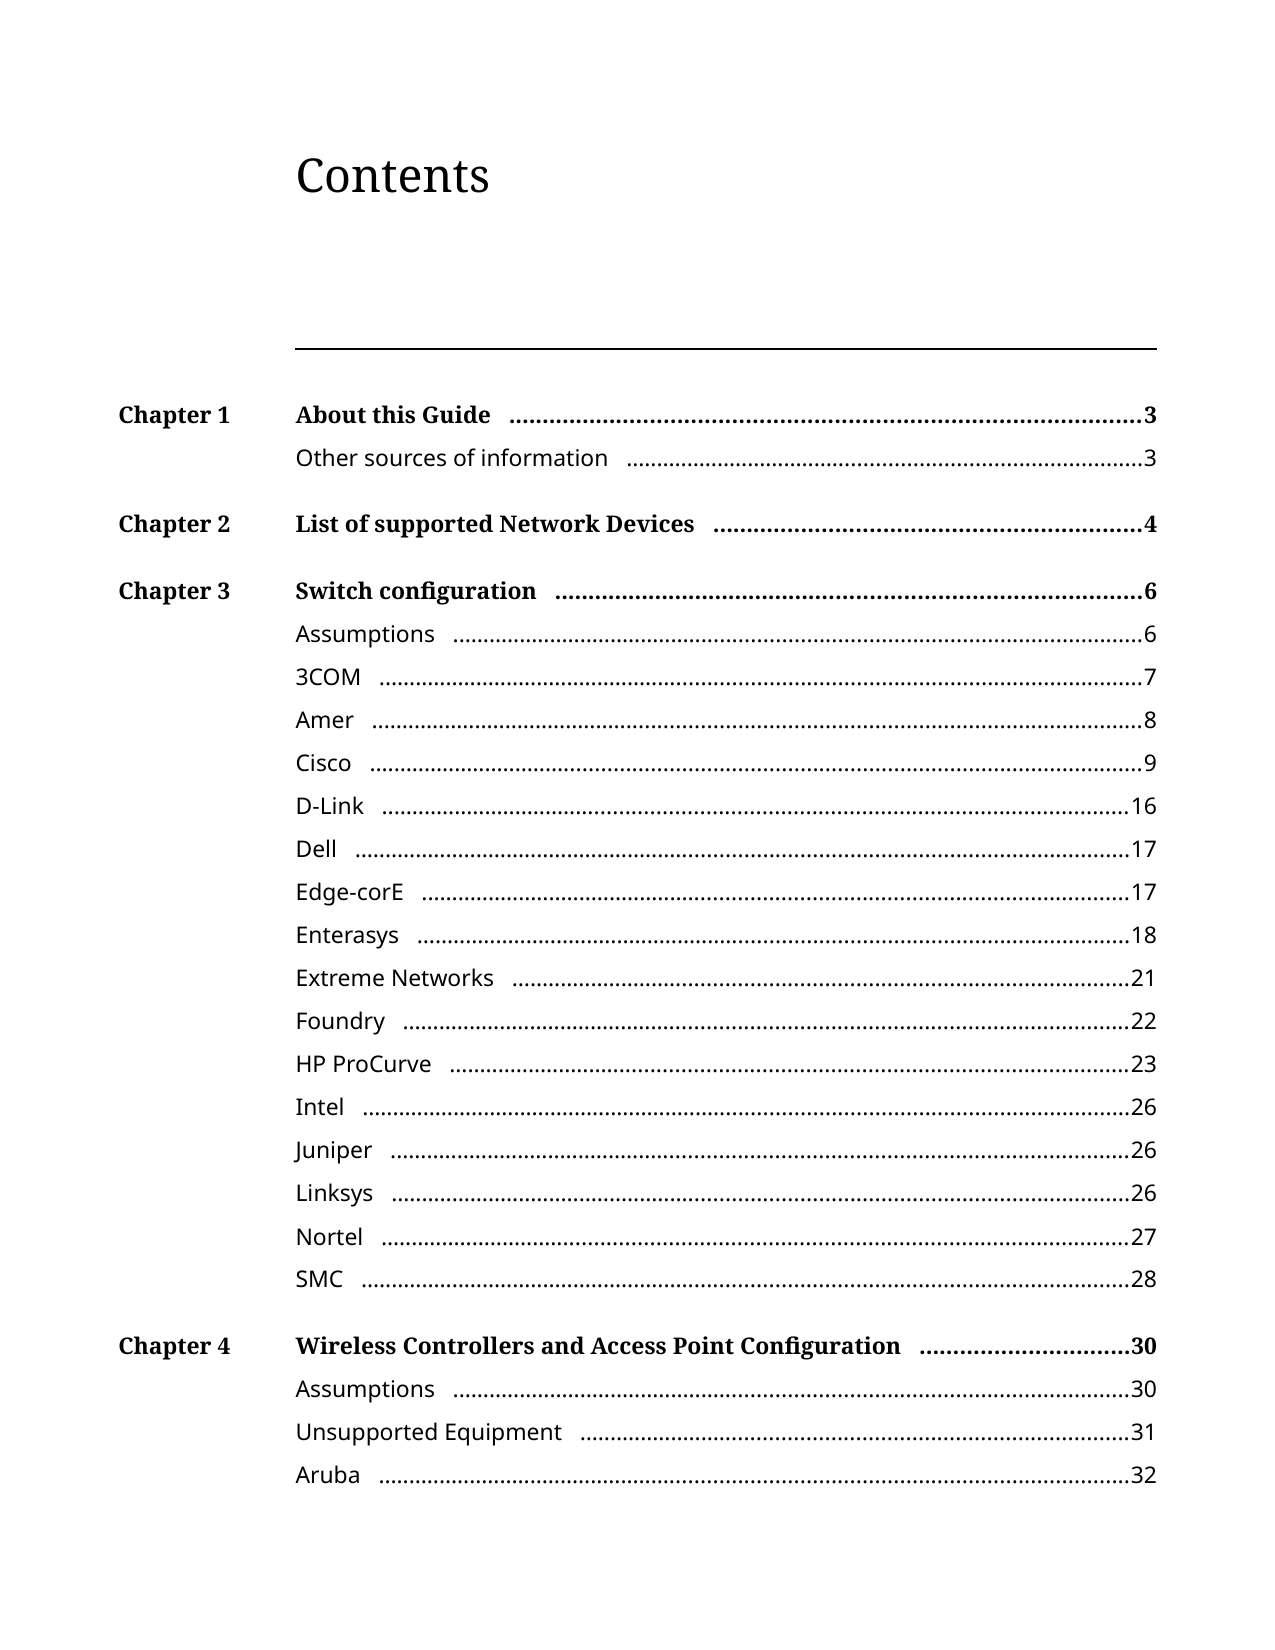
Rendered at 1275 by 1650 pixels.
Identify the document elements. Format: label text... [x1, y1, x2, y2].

text Foundry 22 [295, 1005, 1157, 1037]
text Assumptions 30 [295, 1373, 1157, 1404]
text Amer 8 [295, 704, 1157, 735]
text Enterasys 18 [295, 919, 1157, 951]
text Linksys 26 [295, 1177, 1157, 1209]
text Chapter 3 Switch configuration 6 [118, 575, 1157, 606]
text Other sources of information 3 [295, 442, 1157, 473]
text Extreme Networks 21 [295, 962, 1157, 993]
text D-Link 16 [295, 790, 1157, 821]
text 3COM 7 [295, 661, 1157, 692]
text Aruba 32 [295, 1459, 1157, 1490]
text SMC 28 [295, 1263, 1157, 1295]
text Edge-corE 17 [295, 876, 1157, 907]
text Intel 26 [295, 1091, 1157, 1123]
text Unsupported Equipment 31 [295, 1416, 1157, 1447]
text Cisco 9 [295, 747, 1157, 778]
subtitle Contents [295, 143, 1157, 348]
text Assumptions 6 [295, 618, 1157, 649]
text Dell 17 [295, 833, 1157, 864]
text HP ProCurve 23 [295, 1048, 1157, 1079]
text Chapter 2 List of supported Network Devices 4 [118, 508, 1157, 540]
text Chapter 1 About this Guide 3 [118, 399, 1157, 430]
text Juniper 26 [295, 1134, 1157, 1166]
text Nortel 27 [295, 1220, 1157, 1252]
text Chapter 4 Wireless Controllers and Access Point Configuration 30 [118, 1330, 1157, 1361]
